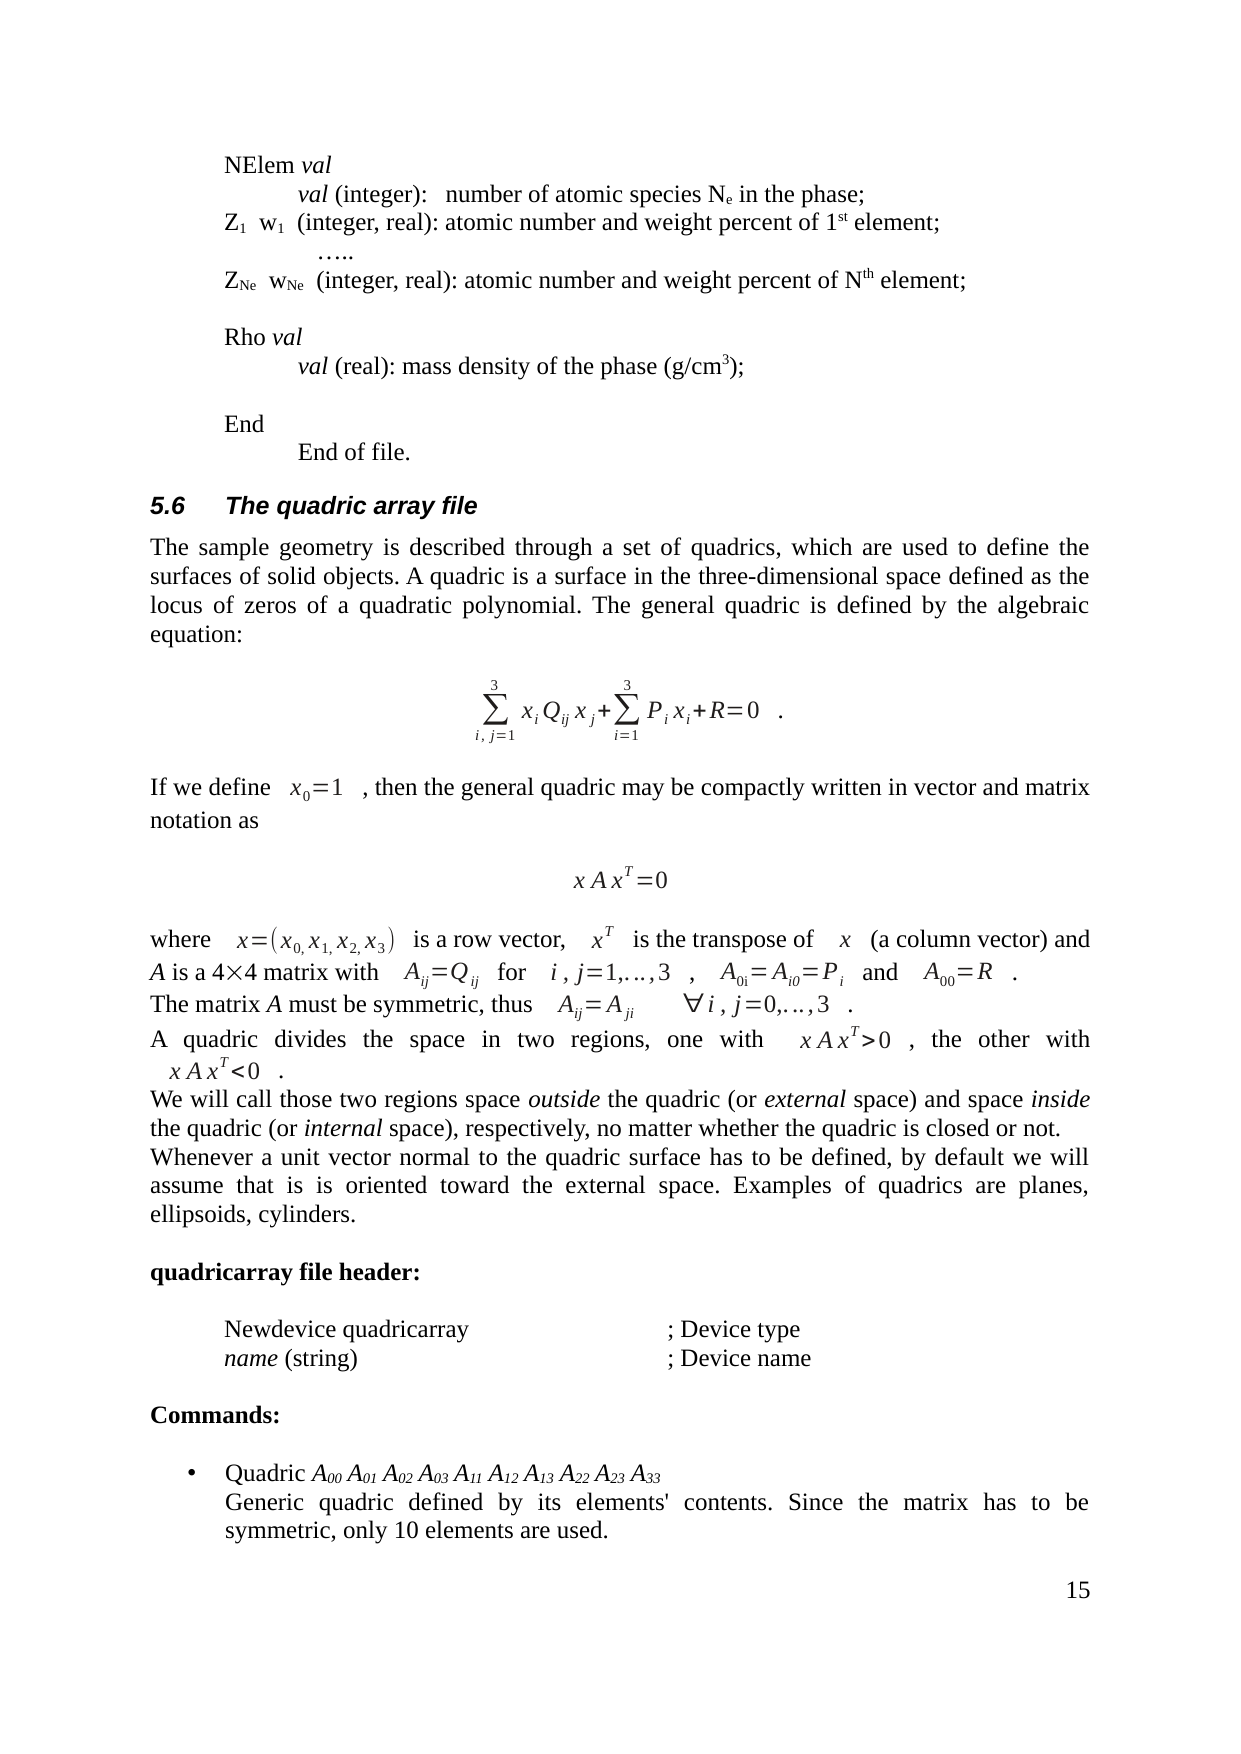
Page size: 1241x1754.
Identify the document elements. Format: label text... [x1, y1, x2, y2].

text The sample geometry is described through a set of quadrics, which are used to define the surfaces of solid objects. A quadric is a surface in the three-dimensional space defined as the locus of zeros of a quadratic polynomial. The general quadric is defined by the algebraic equation: [150, 532, 1090, 647]
text . [150, 676, 1090, 743]
text We will call those two regions space outside the quadric (or external space) and space inside the quadric (or internal space), respectively, no matter whether the quadric is closed or not. [150, 1084, 1090, 1142]
list Quadric A00 A01 A02 A03 A11 A12 A13 A22 A23 A33 [187, 1458, 1090, 1487]
text val (integer): number of atomic species Ne in the phase; [150, 179, 1090, 207]
text End of file. [150, 437, 1090, 466]
text A quadric divides the space in two regions, one with , the other with . [150, 1022, 1090, 1084]
text where is a row vector, is the transpose of (a column vector) and A is a 4×4 matrix with for , and . [150, 922, 1090, 989]
list Generic quadric defined by its elements' contents. Since the matrix has to be symmetric, only 10 elements are used. [187, 1487, 1090, 1544]
text Commands: [150, 1401, 1090, 1429]
text The matrix A must be symmetric, thus . [150, 989, 1090, 1022]
text name (string) ; Device name [150, 1343, 1090, 1372]
text quadricarray file header: [150, 1257, 1090, 1286]
text ….. [150, 236, 1090, 265]
subtitle The quadric array file [150, 491, 1090, 520]
text Z1 w1 (integer, real): atomic number and weight percent of 1st element; [150, 207, 1090, 236]
text End [150, 409, 1090, 437]
text Whenever a unit vector normal to the quadric surface has to be defined, by default we will assume that is is oriented toward the external space. Examples of quadrics are planes, ellipsoids, cylinders. [150, 1142, 1090, 1228]
text If we define, then the general quadric may be compactly written in vector and matrix notation as [150, 772, 1090, 833]
text Rho val [150, 322, 1090, 351]
text ZNe wNe (integer, real): atomic number and weight percent of Nth element; [150, 265, 1090, 294]
text Newdevice quadricarray ; Device type [150, 1314, 1090, 1343]
text NElem val [150, 150, 1090, 179]
text val (real): mass density of the phase (g/cm3); [150, 351, 1090, 380]
